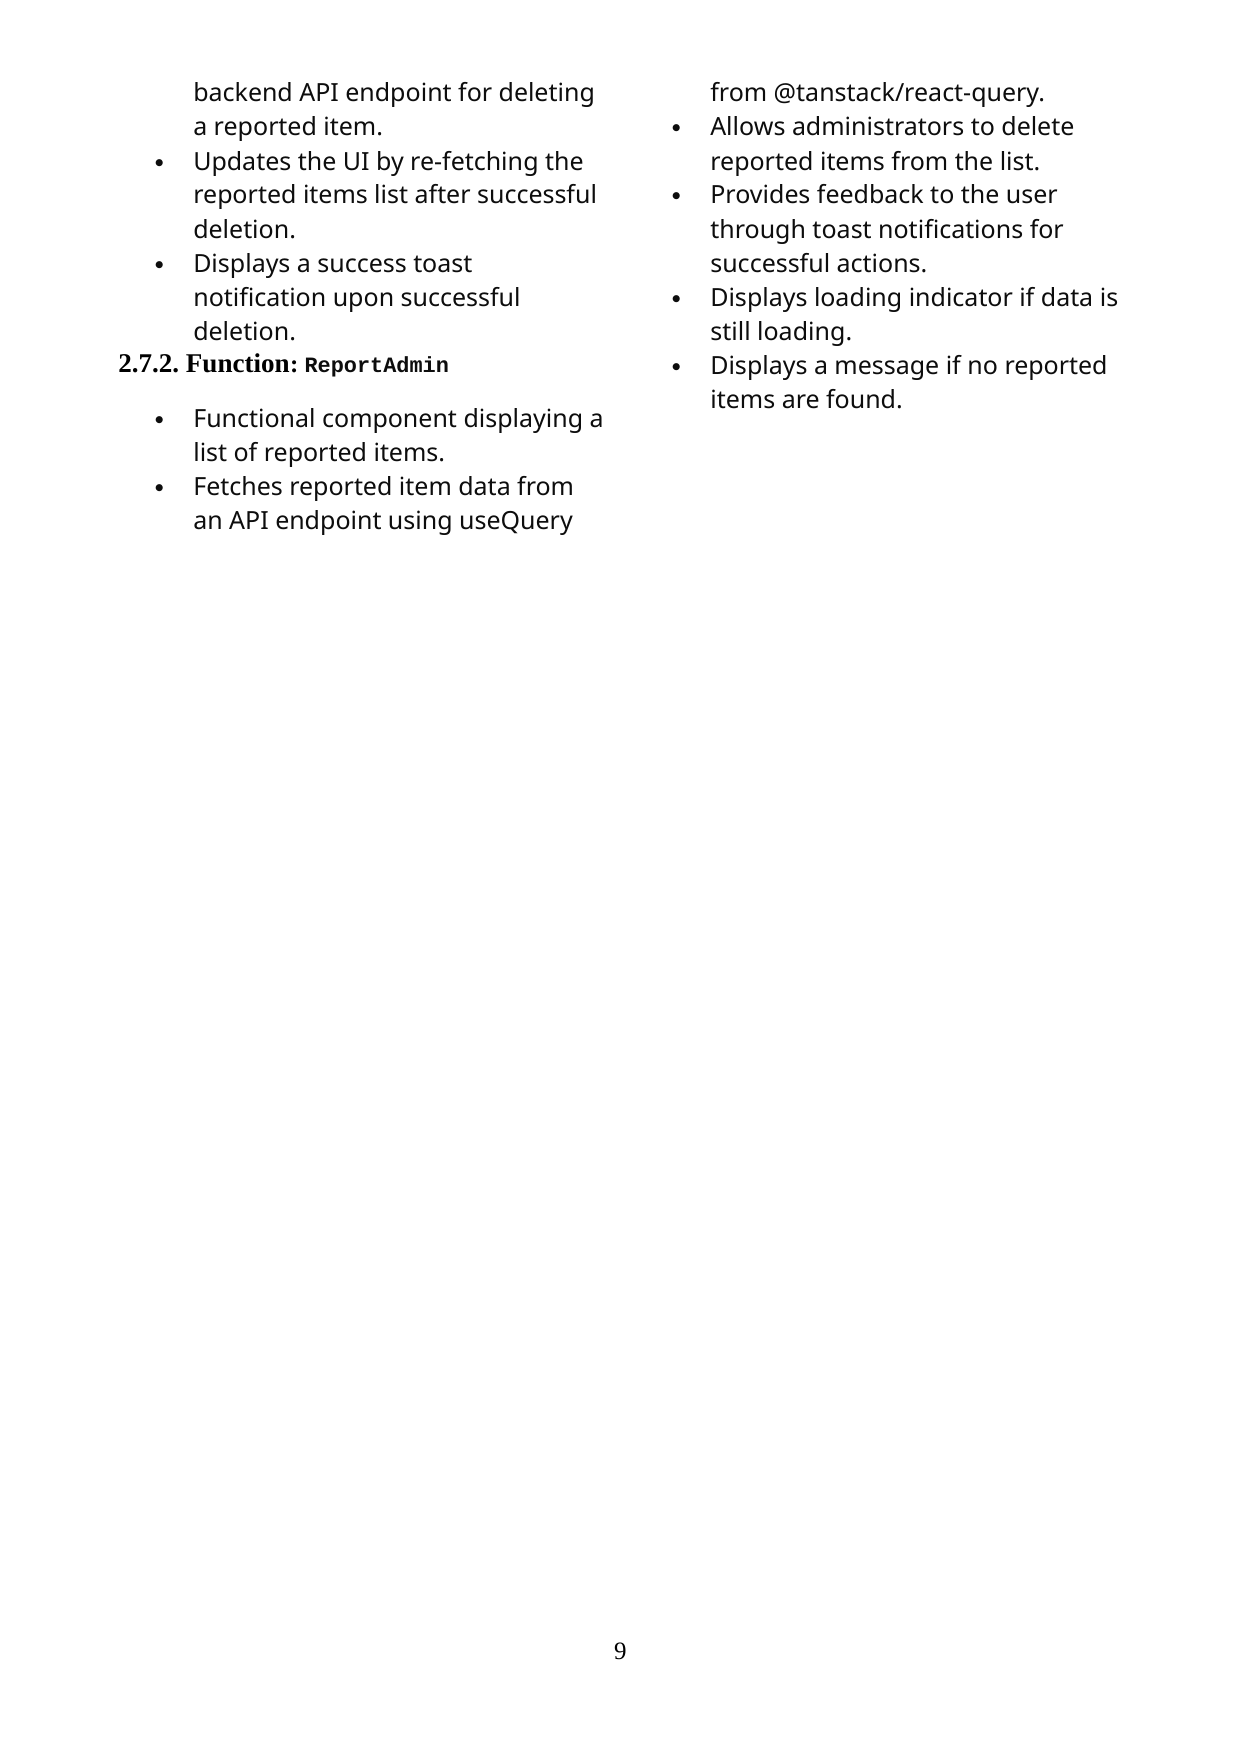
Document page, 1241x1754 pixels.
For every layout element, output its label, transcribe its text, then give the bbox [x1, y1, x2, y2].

list Updates the UI by re-fetching the reported items list after successful deletion. [156, 143, 605, 245]
list Displays a message if no reported items are found. [673, 347, 1122, 416]
text 2.7.2. Function: ReportAdmin [118, 347, 605, 379]
list backend API endpoint for deleting a reported item. [156, 75, 605, 143]
list from @tanstack/react-query. [673, 75, 1122, 109]
list Displays loading indicator if data is still loading. [673, 279, 1122, 347]
list Allows administrators to delete reported items from the list. [673, 109, 1122, 177]
list Provides feedback to the user through toast notifications for successful actions. [673, 177, 1122, 279]
list Fetches reported item data from an API endpoint using useQuery [156, 468, 605, 537]
list Displays a success toast notification upon successful deletion. [156, 245, 605, 347]
list Functional component displaying a list of reported items. [156, 400, 605, 468]
